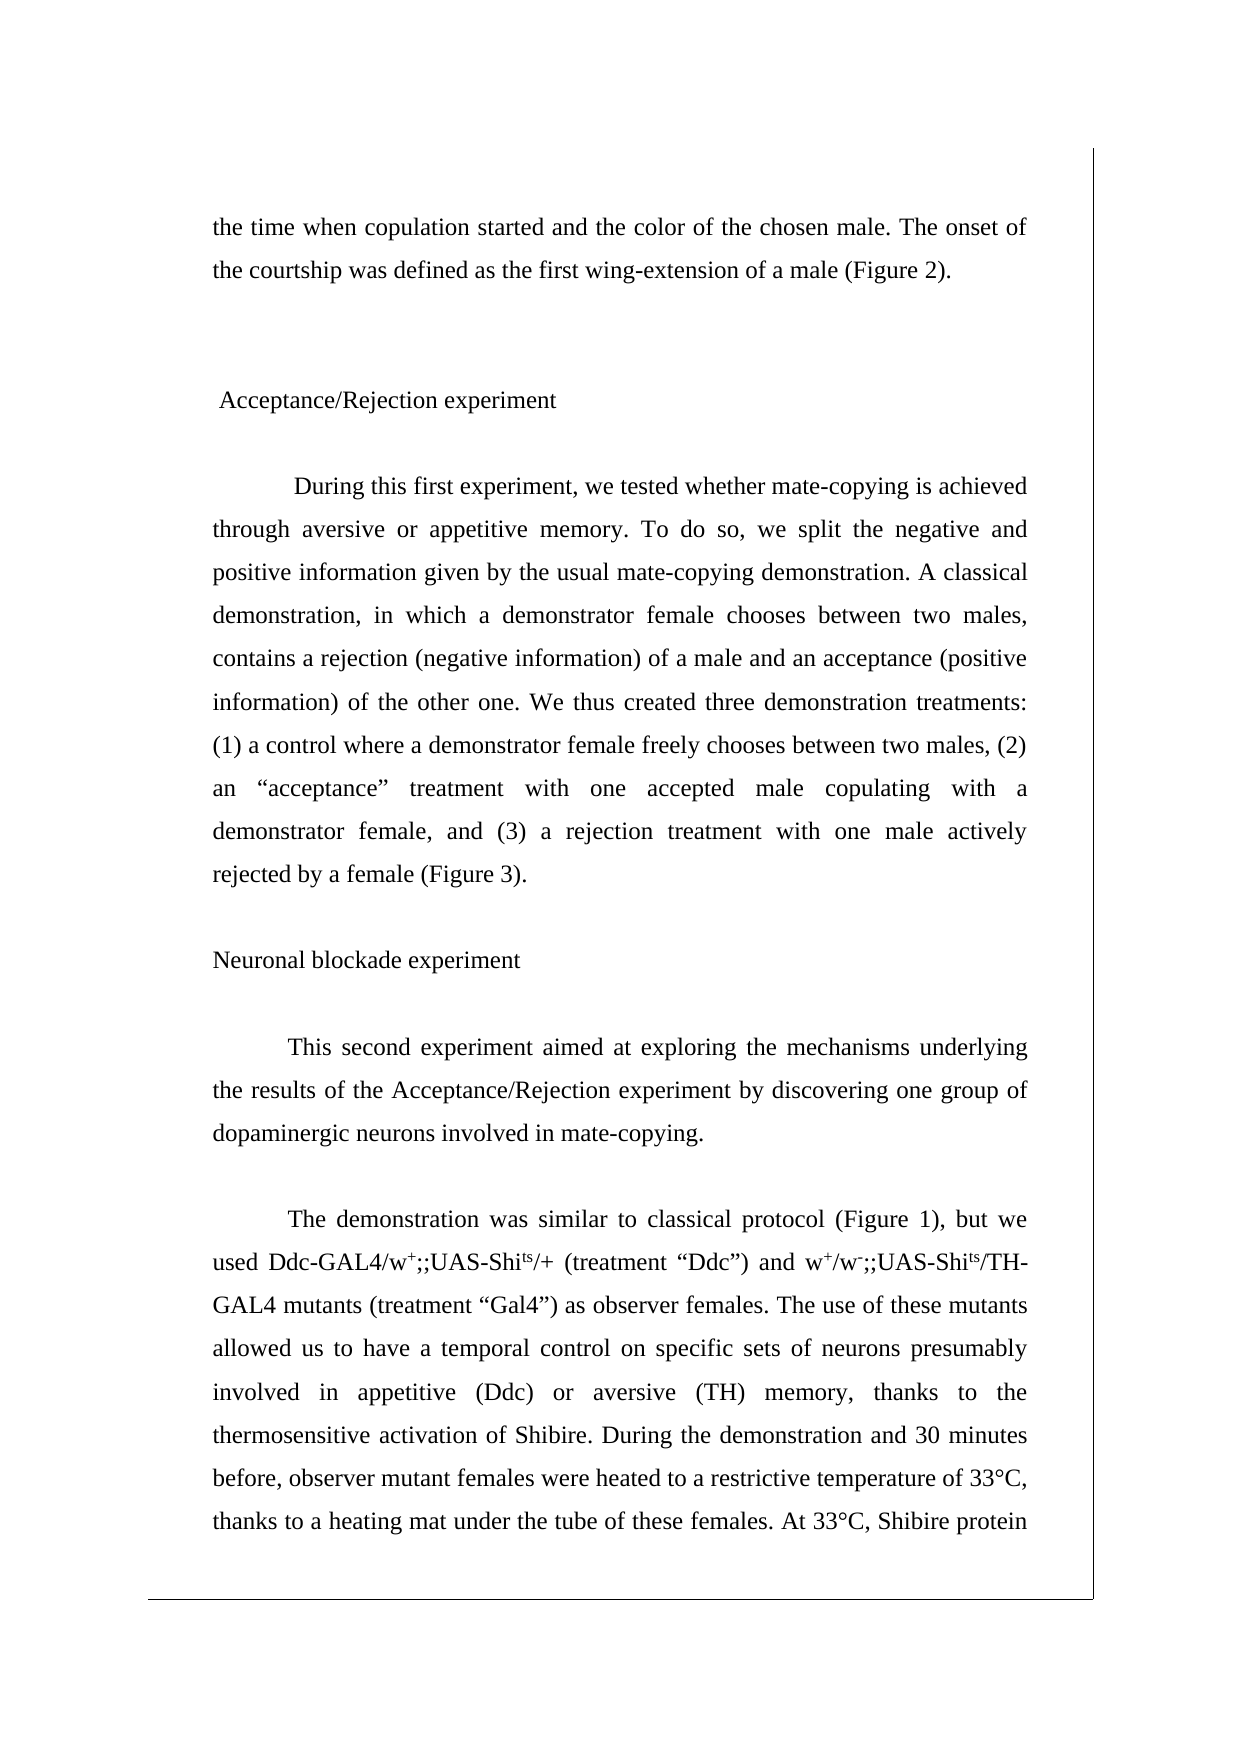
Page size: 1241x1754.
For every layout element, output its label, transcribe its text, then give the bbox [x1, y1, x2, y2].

text the time when copulation started and the color of the chosen male. The onset of the courtship was defined as the first wing-extension of a male (Figure 2). [148, 148, 1093, 284]
text Acceptance/Rejection experiment [148, 320, 1093, 406]
text The demonstration was similar to classical protocol (Figure 1), but we used Ddc-GAL4/w+;;UAS-Shits/+ (treatment “Ddc”) and w+/w-;;UAS-Shits/TH-GAL4 mutants (treatment “Gal4”) as observer females. The use of these mutants allowed us to have a temporal control on specific sets of neurons presumably involved in appetitive (Ddc) or aversive (TH) memory, thanks to the thermosensitive activation of Shibire. During the demonstration and 30 minutes before, observer mutant females were heated to a restrictive temperature of 33°C, thanks to a heating mat under the tube of these females. At 33°C, Shibire protein [148, 1139, 1093, 1599]
text During this first experiment, we tested whether mate-copying is achieved through aversive or appetitive memory. To do so, we split the negative and positive information given by the usual mate-copying demonstration. A classical demonstration, in which a demonstrator female chooses between two males, contains a rejection (negative information) of a male and an acceptance (positive information) of the other one. We thus created three demonstration treatments: (1) a control where a demonstrator female freely chooses between two males, (2) an “acceptance” treatment with one accepted male copulating with a demonstrator female, and (3) a rejection treatment with one male actively rejected by a female (Figure 3). [148, 406, 1093, 881]
text Neuronal blockade experiment [148, 881, 1093, 967]
text This second experiment aimed at exploring the mechanisms underlying the results of the Acceptance/Rejection experiment by discovering one group of dopaminergic neurons involved in mate-copying. [148, 967, 1093, 1139]
